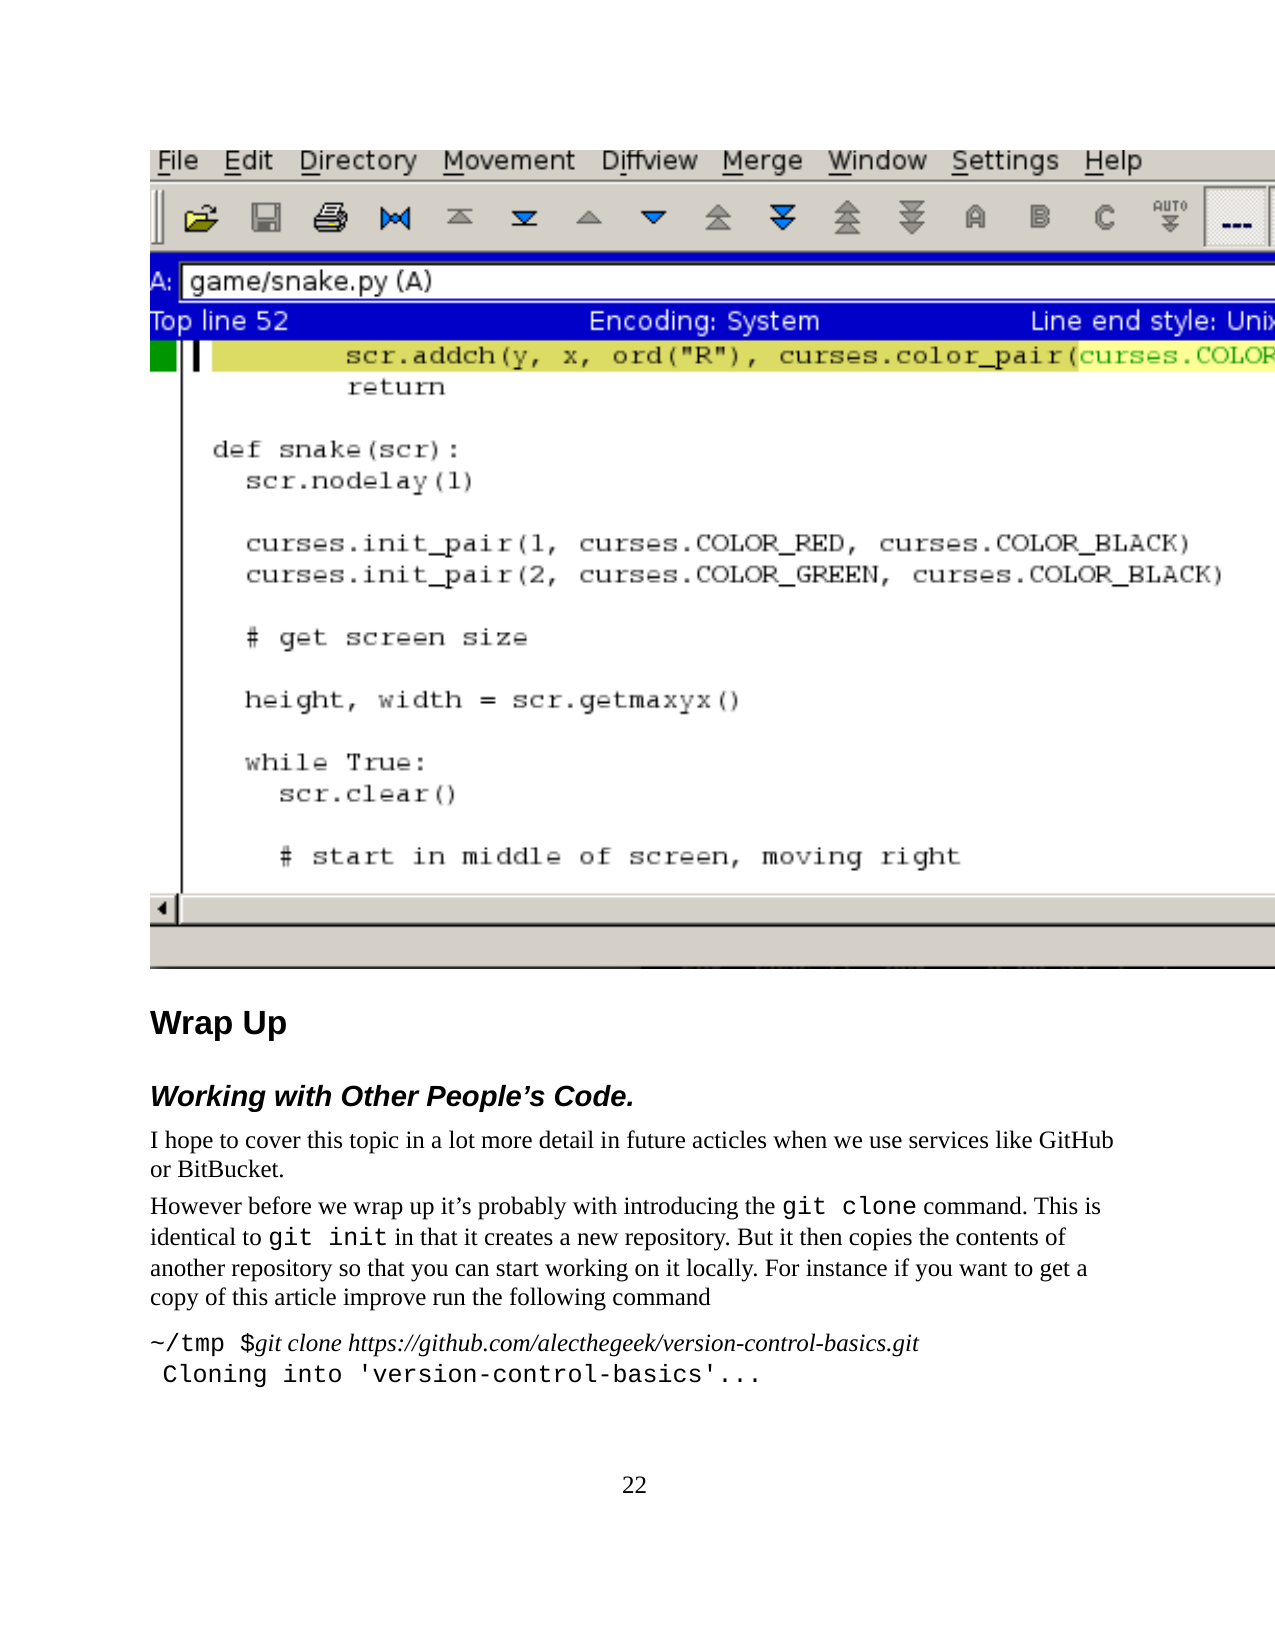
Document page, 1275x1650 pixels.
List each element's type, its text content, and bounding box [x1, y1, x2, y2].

picture [150, 150, 1275, 969]
text ~/tmp $git clone https://github.com/alecthegeek/version-control-basics.git Cloning into 'version-control-basics'... [150, 1328, 1125, 1419]
subtitle Wrap Up [150, 1003, 1125, 1041]
text I hope to cover this topic in a lot more detail in future acticles when we use services like GitHub or BitBucket. [150, 1125, 1125, 1182]
subtitle Working with Other People’s Code. [150, 1079, 1125, 1112]
text However before we wrap up it’s probably with introducing the git clone command. This is identical to git init in that it creates a new repository. But it then copies the contents of another repository so that you can start working on it locally. For instance if you want to get a copy of this article improve run the following command [150, 1191, 1125, 1311]
